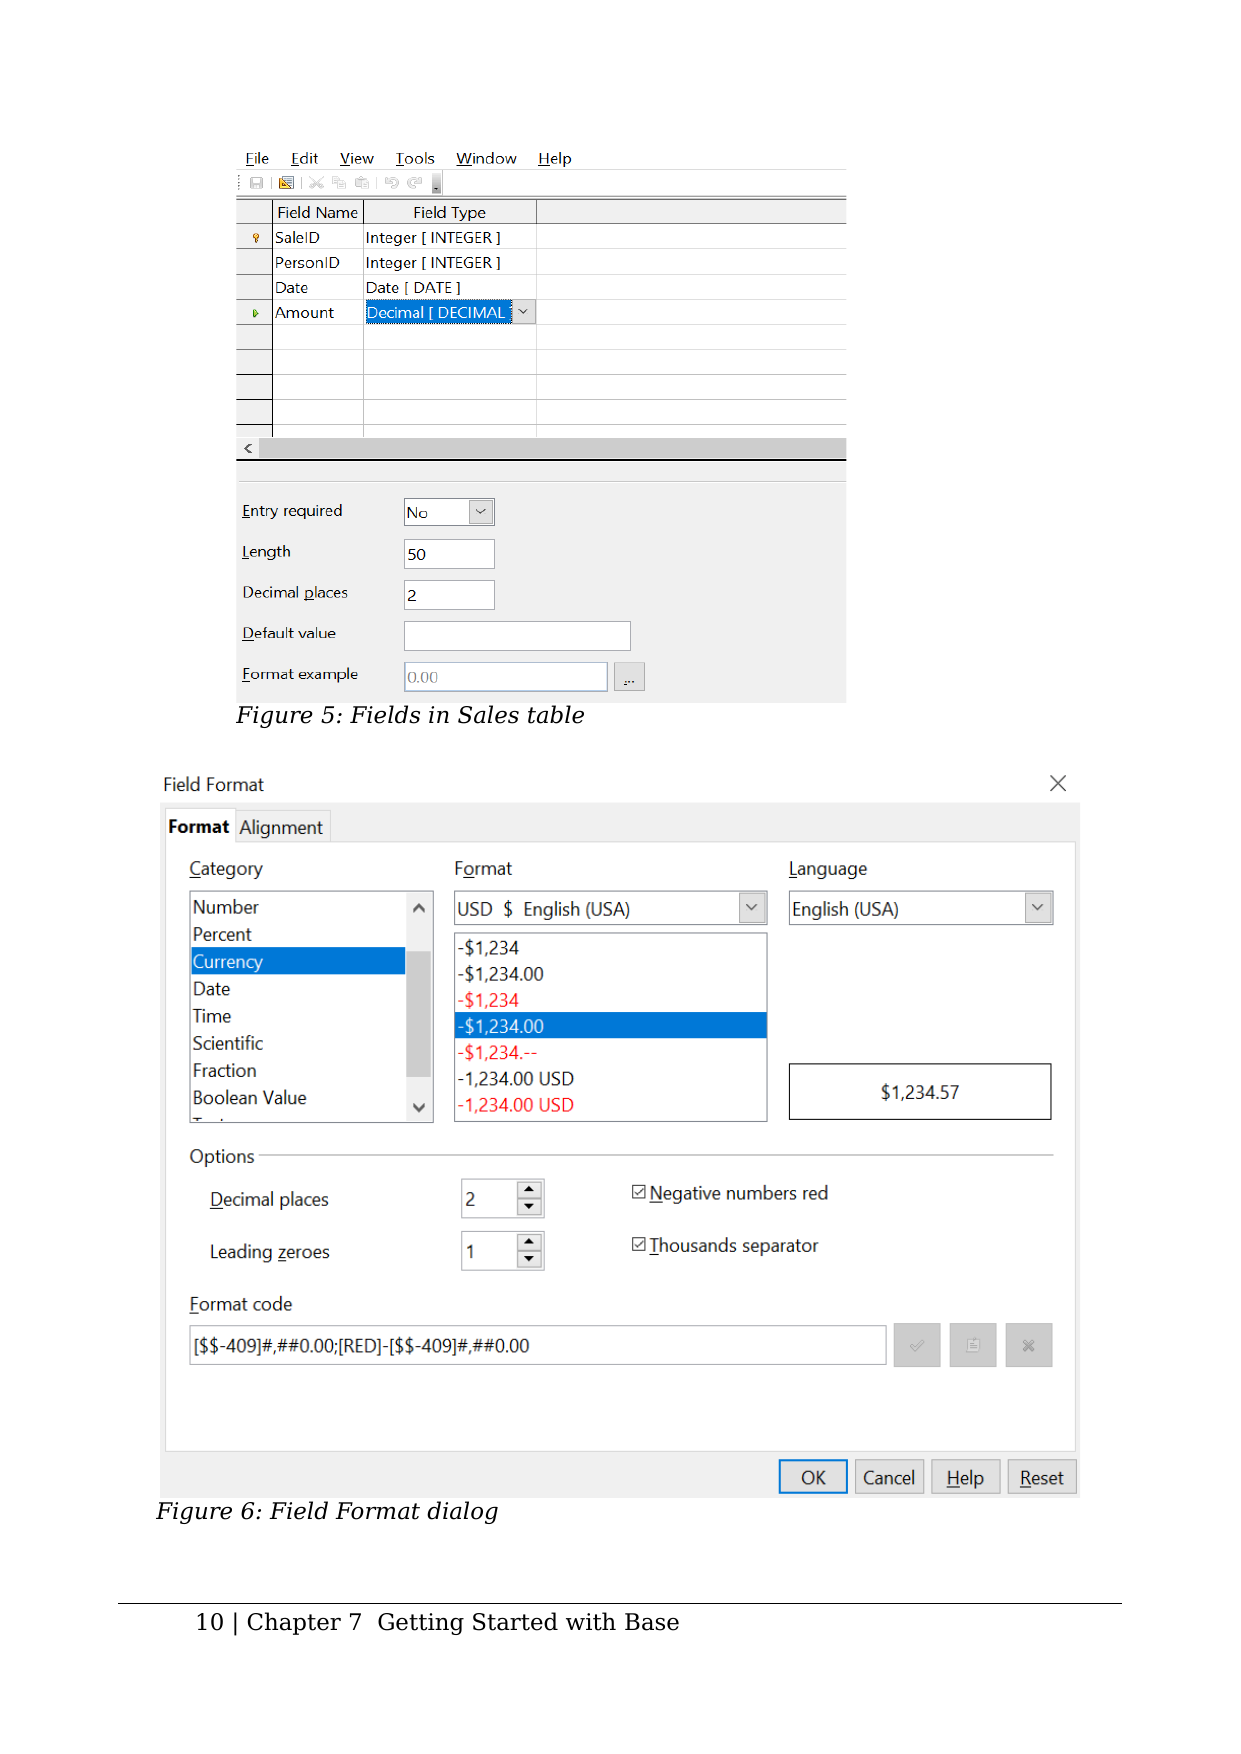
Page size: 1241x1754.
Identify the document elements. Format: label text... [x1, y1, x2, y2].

picture [160, 768, 1081, 1498]
text [236, 121, 847, 143]
text Figure 5: Fields in Sales table [236, 703, 847, 729]
text Figure 6: Field Format dialog [156, 768, 1084, 1524]
picture [236, 143, 847, 703]
